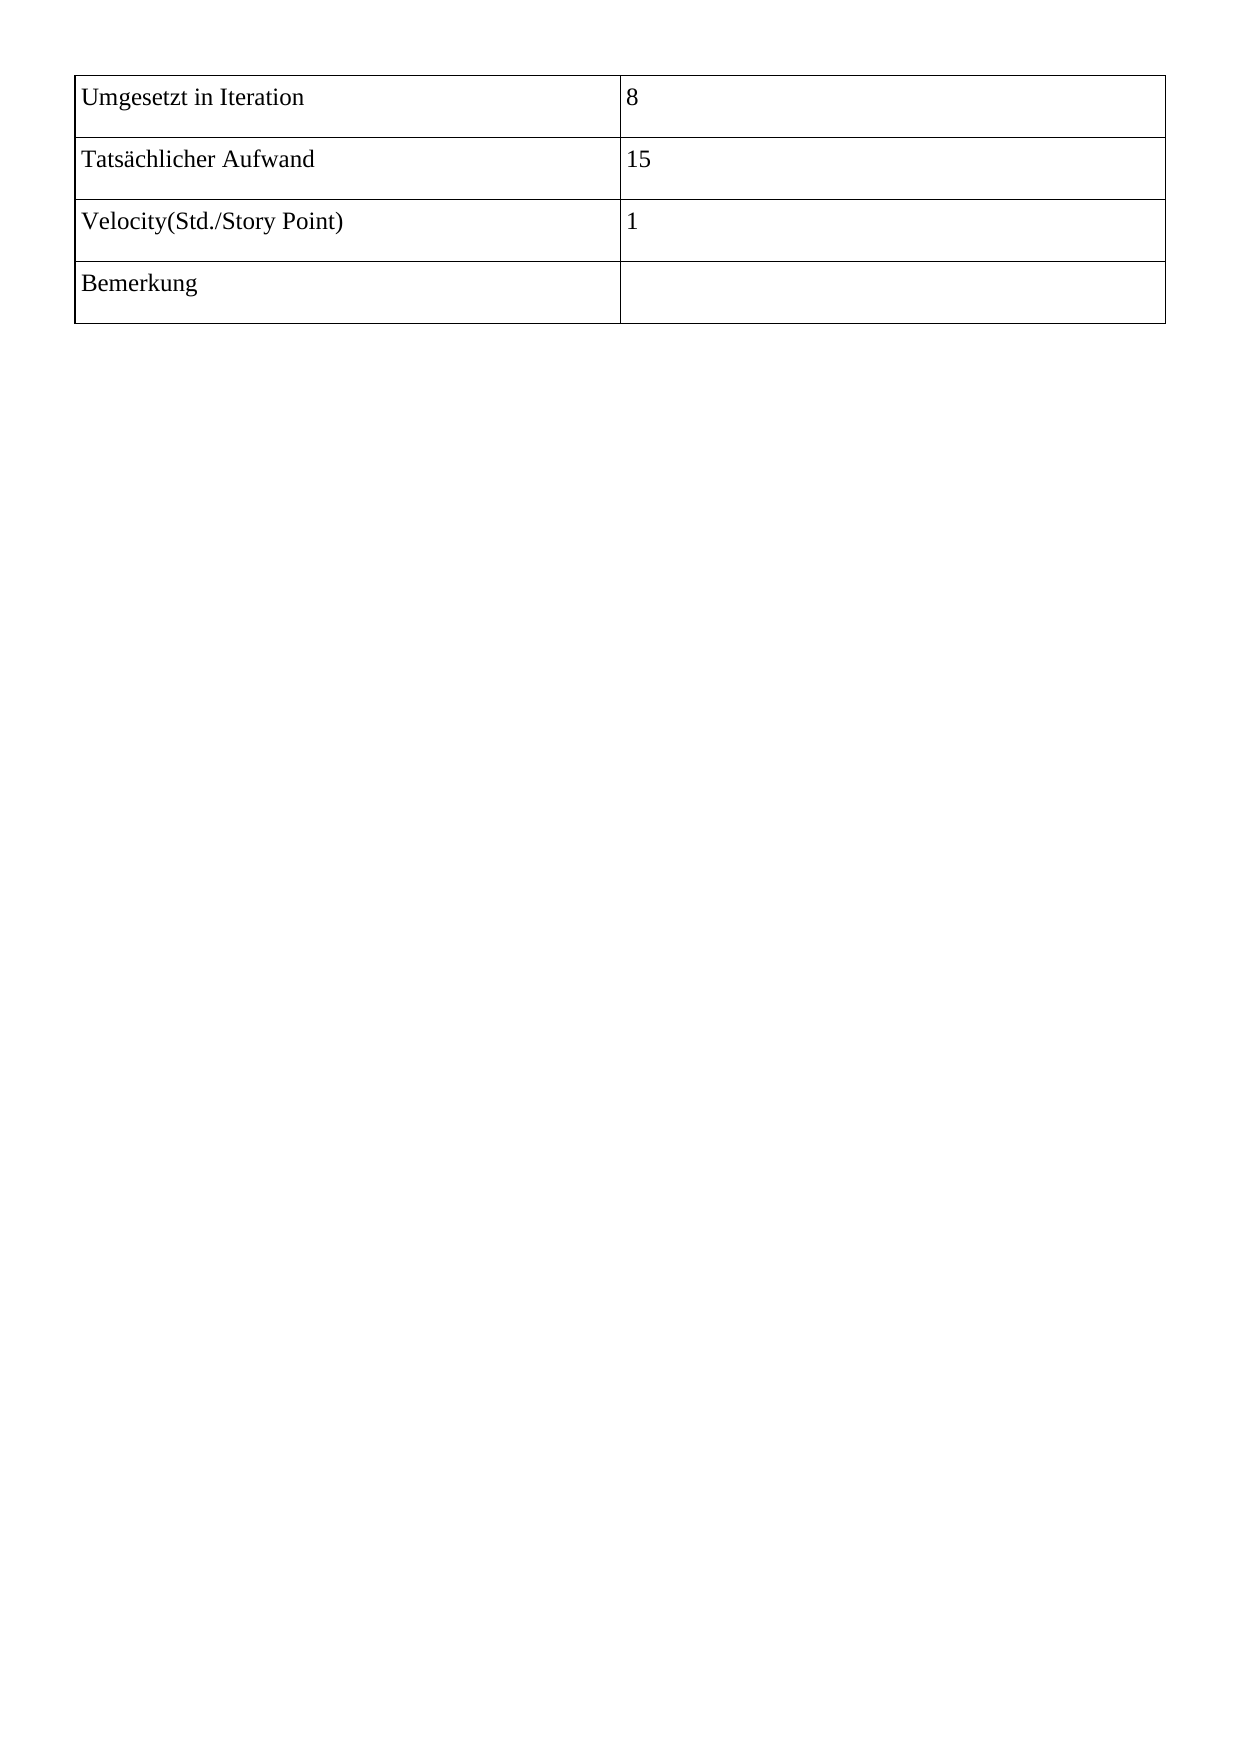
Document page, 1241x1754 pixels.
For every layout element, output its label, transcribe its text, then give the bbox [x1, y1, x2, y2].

table_cell Bemerkung [76, 262, 620, 323]
table_cell 8 [621, 76, 1165, 137]
table_cell Umgesetzt in Iteration [76, 76, 620, 137]
table_cell [621, 262, 1165, 323]
table_cell 15 [621, 138, 1165, 199]
table_cell Tatsächlicher Aufwand [76, 138, 620, 199]
table_cell Velocity(Std./Story Point) [76, 200, 620, 261]
table_cell 1 [621, 200, 1165, 261]
